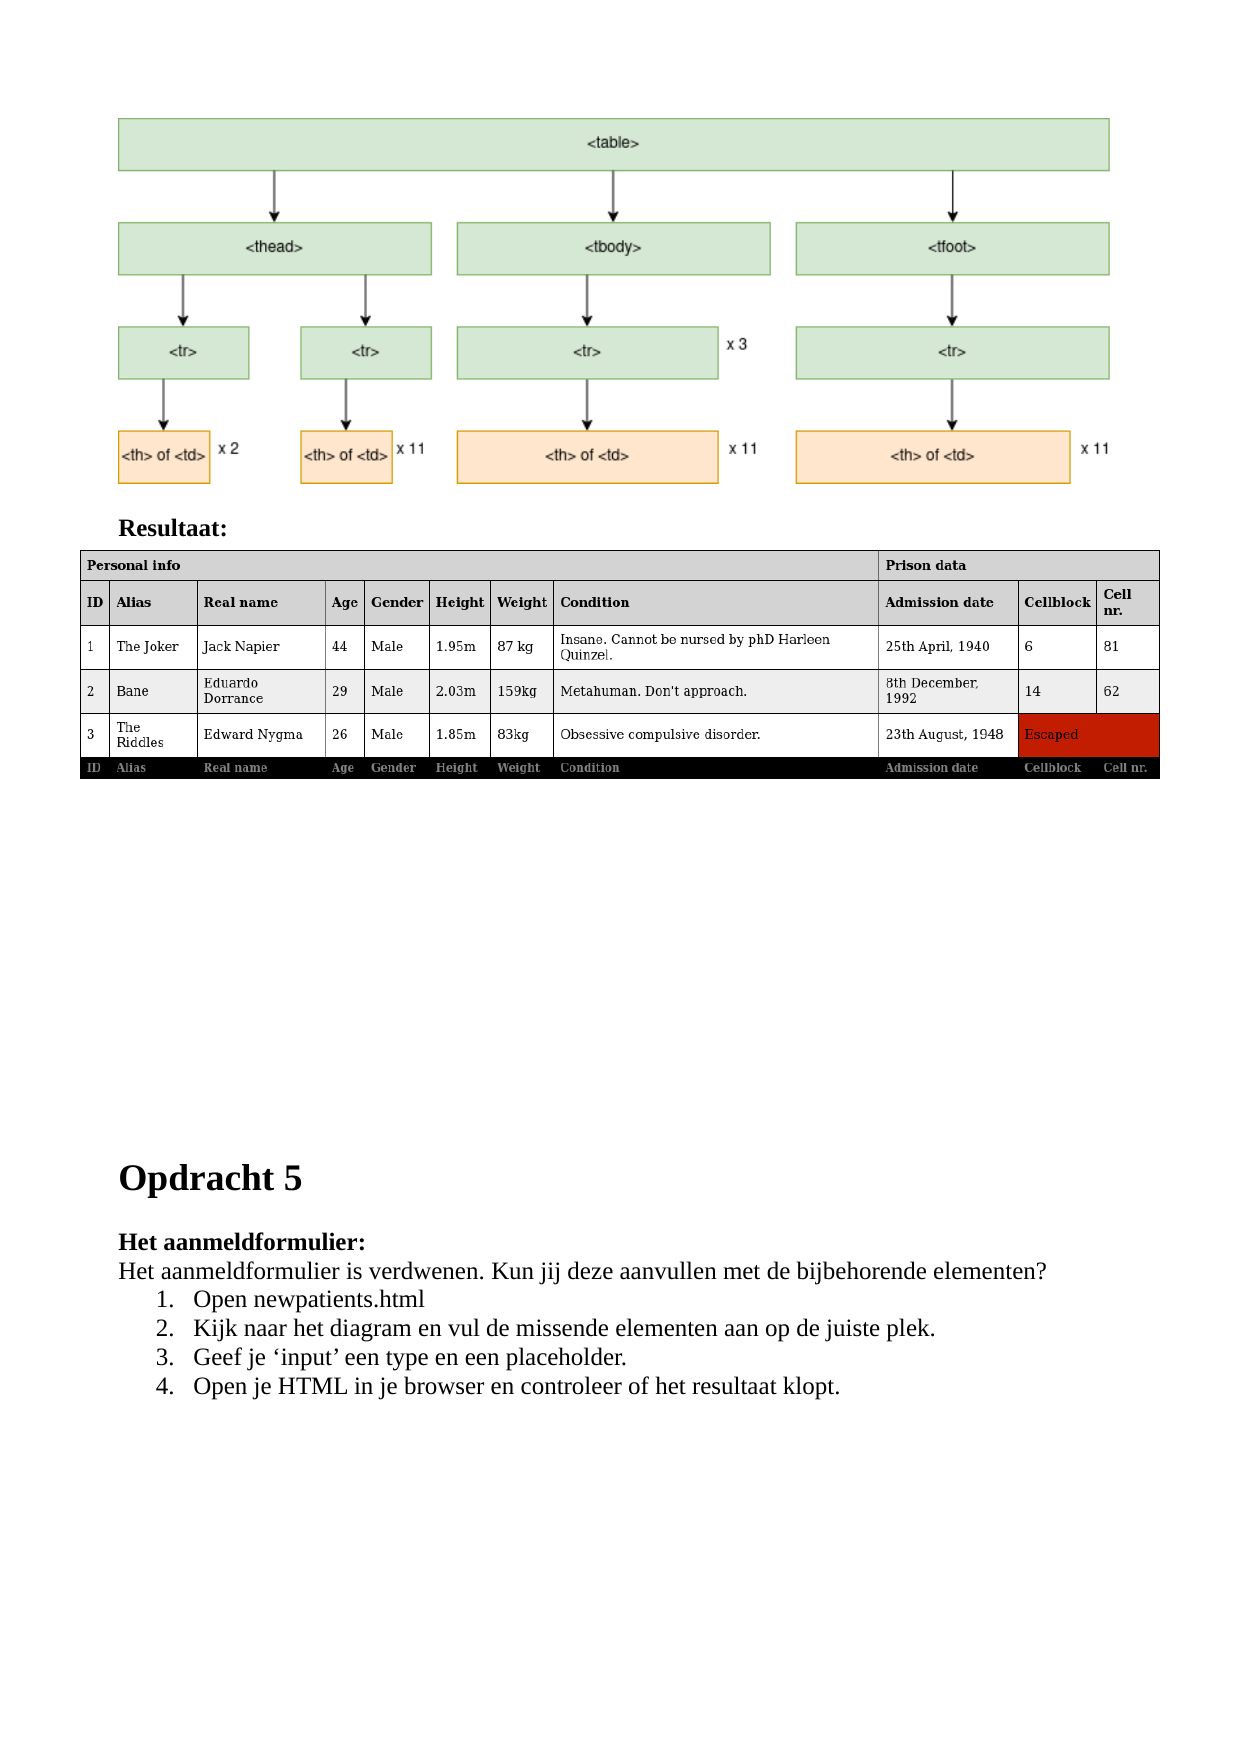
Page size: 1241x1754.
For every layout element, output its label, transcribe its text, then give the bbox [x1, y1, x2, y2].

text Resultaat: [118, 484, 1122, 541]
text Opdracht 5 [118, 1155, 1122, 1198]
text Het aanmeldformulier: [118, 1227, 1122, 1256]
list Geef je ‘input’ een type en een placeholder. [156, 1342, 1122, 1371]
list Kijk naar het diagram en vul de missende elementen aan op de juiste plek. [156, 1313, 1122, 1342]
list Open newpatients.html [156, 1284, 1122, 1313]
picture [45, 546, 1195, 782]
list Open je HTML in je browser en controleer of het resultaat klopt. [156, 1371, 1122, 1399]
picture [118, 118, 1123, 484]
text Het aanmeldformulier is verdwenen. Kun jij deze aanvullen met de bijbehorende elementen? [118, 1256, 1122, 1284]
